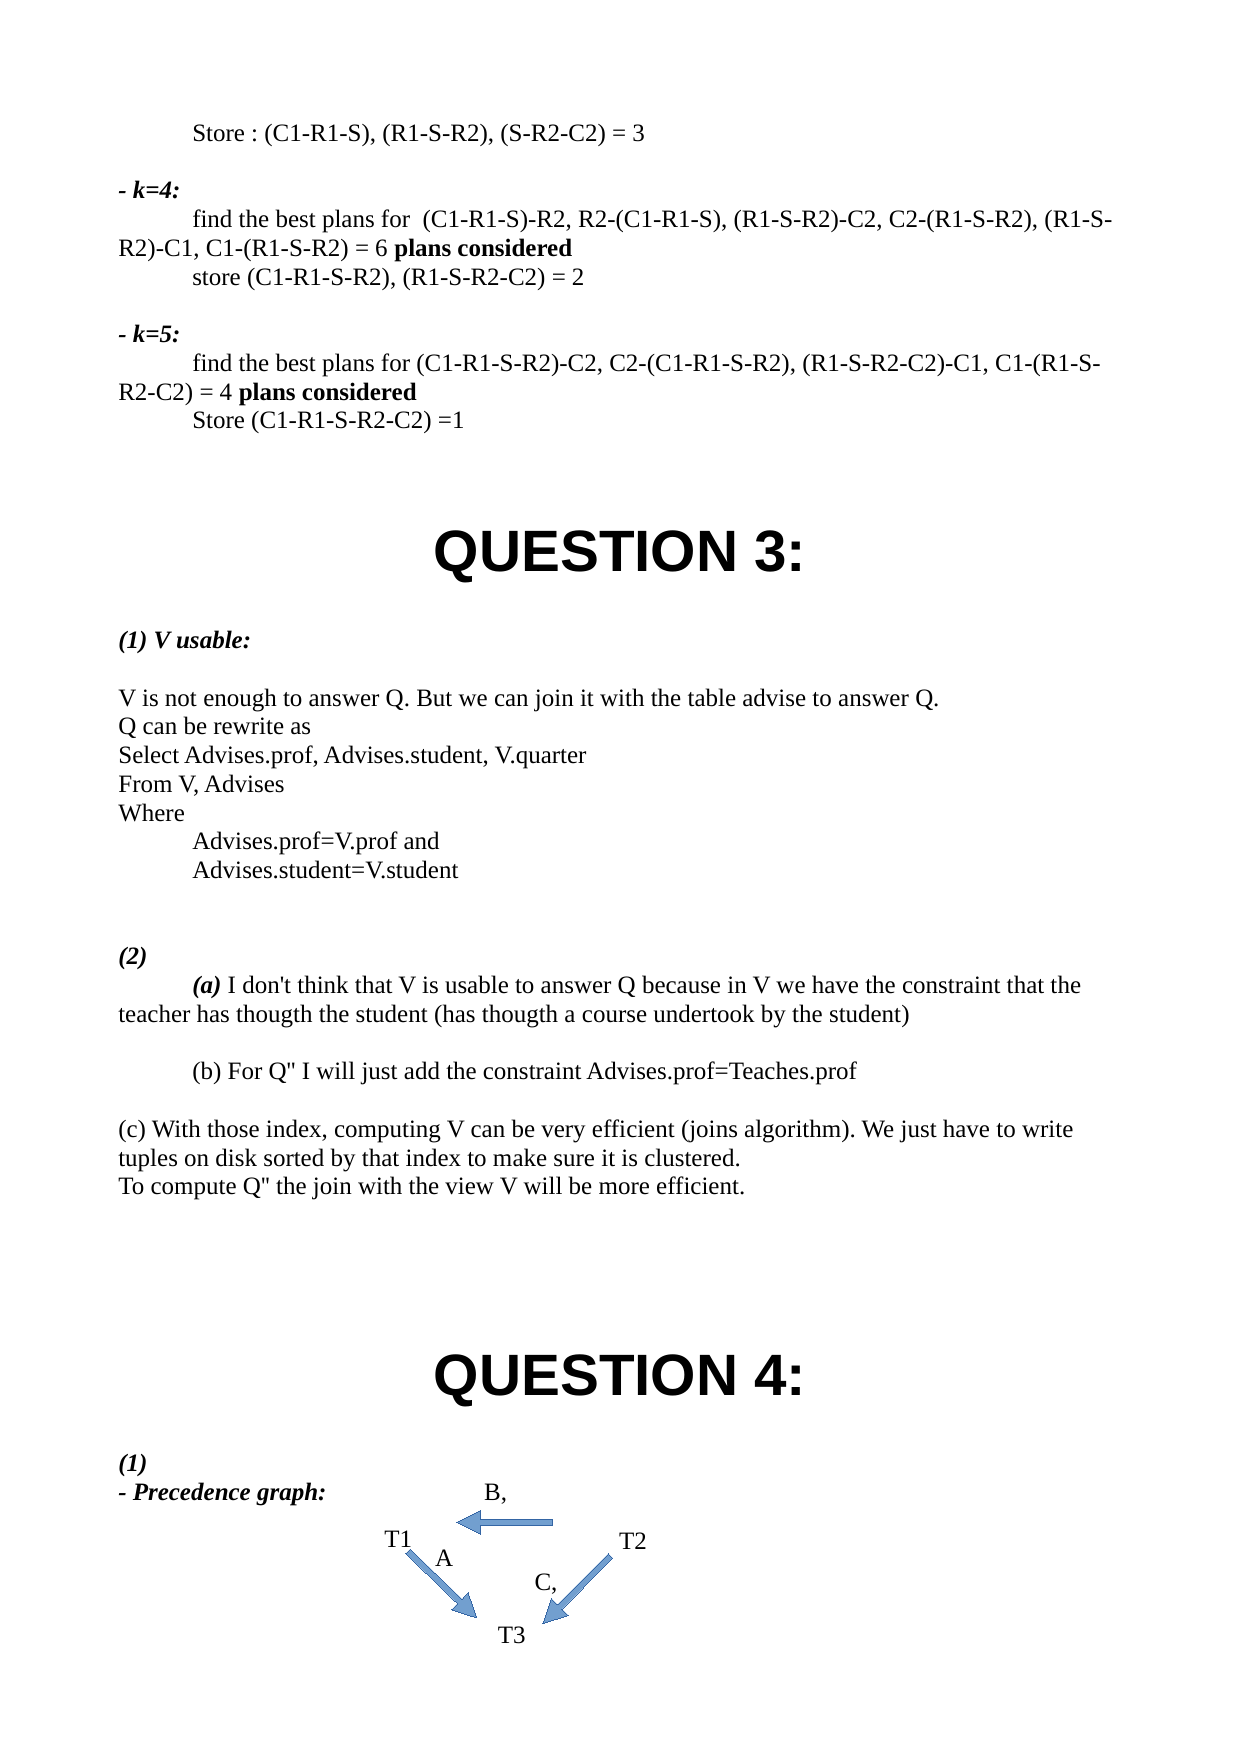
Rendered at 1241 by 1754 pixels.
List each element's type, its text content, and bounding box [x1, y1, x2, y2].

text (c) With those index, computing V can be very efficient (joins algorithm). We just have to write tuples on disk sorted by that index to make sure it is clustered. [118, 1114, 1122, 1171]
text - k=5: [118, 319, 1122, 348]
text find the best plans for (C1-R1-S-R2)-C2, C2-(C1-R1-S-R2), (R1-S-R2-C2)-C1, C1-(R1-S-R2-C2) = 4 plans considered [118, 348, 1122, 406]
text Q can be rewrite as [118, 711, 1122, 740]
text (1) V usable: [118, 625, 1122, 654]
text find the best plans for (C1-R1-S)-R2, R2-(C1-R1-S), (R1-S-R2)-C2, C2-(R1-S-R2), (R1-S-R2)-C1, C1-(R1-S-R2) = 6 plans considered [118, 204, 1122, 262]
title QUESTION 4: [118, 1340, 1122, 1407]
text Where [118, 798, 1122, 826]
text (a) I don't think that V is usable to answer Q because in V we have the constraint that the teacher has thougth the student (has thougth a course undertook by the student) [118, 970, 1122, 1028]
text (2) [118, 941, 1122, 970]
text - k=4: [118, 176, 1122, 204]
text Store : (C1-R1-S), (R1-S-R2), (S-R2-C2) = 3 [118, 118, 1122, 147]
text - Precedence graph: [118, 1477, 1122, 1506]
text Advises.student=V.student [118, 855, 1122, 884]
title QUESTION 3: [118, 517, 1122, 584]
text V is not enough to answer Q. But we can join it with the table advise to answer Q. [118, 683, 1122, 711]
text To compute Q'' the join with the view V will be more efficient. [118, 1171, 1122, 1200]
text (1) [118, 1448, 1122, 1477]
text From V, Advises [118, 769, 1122, 798]
text Store (C1-R1-S-R2-C2) =1 [118, 406, 1122, 434]
text Select Advises.prof, Advises.student, V.quarter [118, 740, 1122, 769]
text store (C1-R1-S-R2), (R1-S-R2-C2) = 2 [118, 262, 1122, 291]
text (b) For Q'' I will just add the constraint Advises.prof=Teaches.prof [118, 1056, 1122, 1085]
text Advises.prof=V.prof and [118, 826, 1122, 855]
